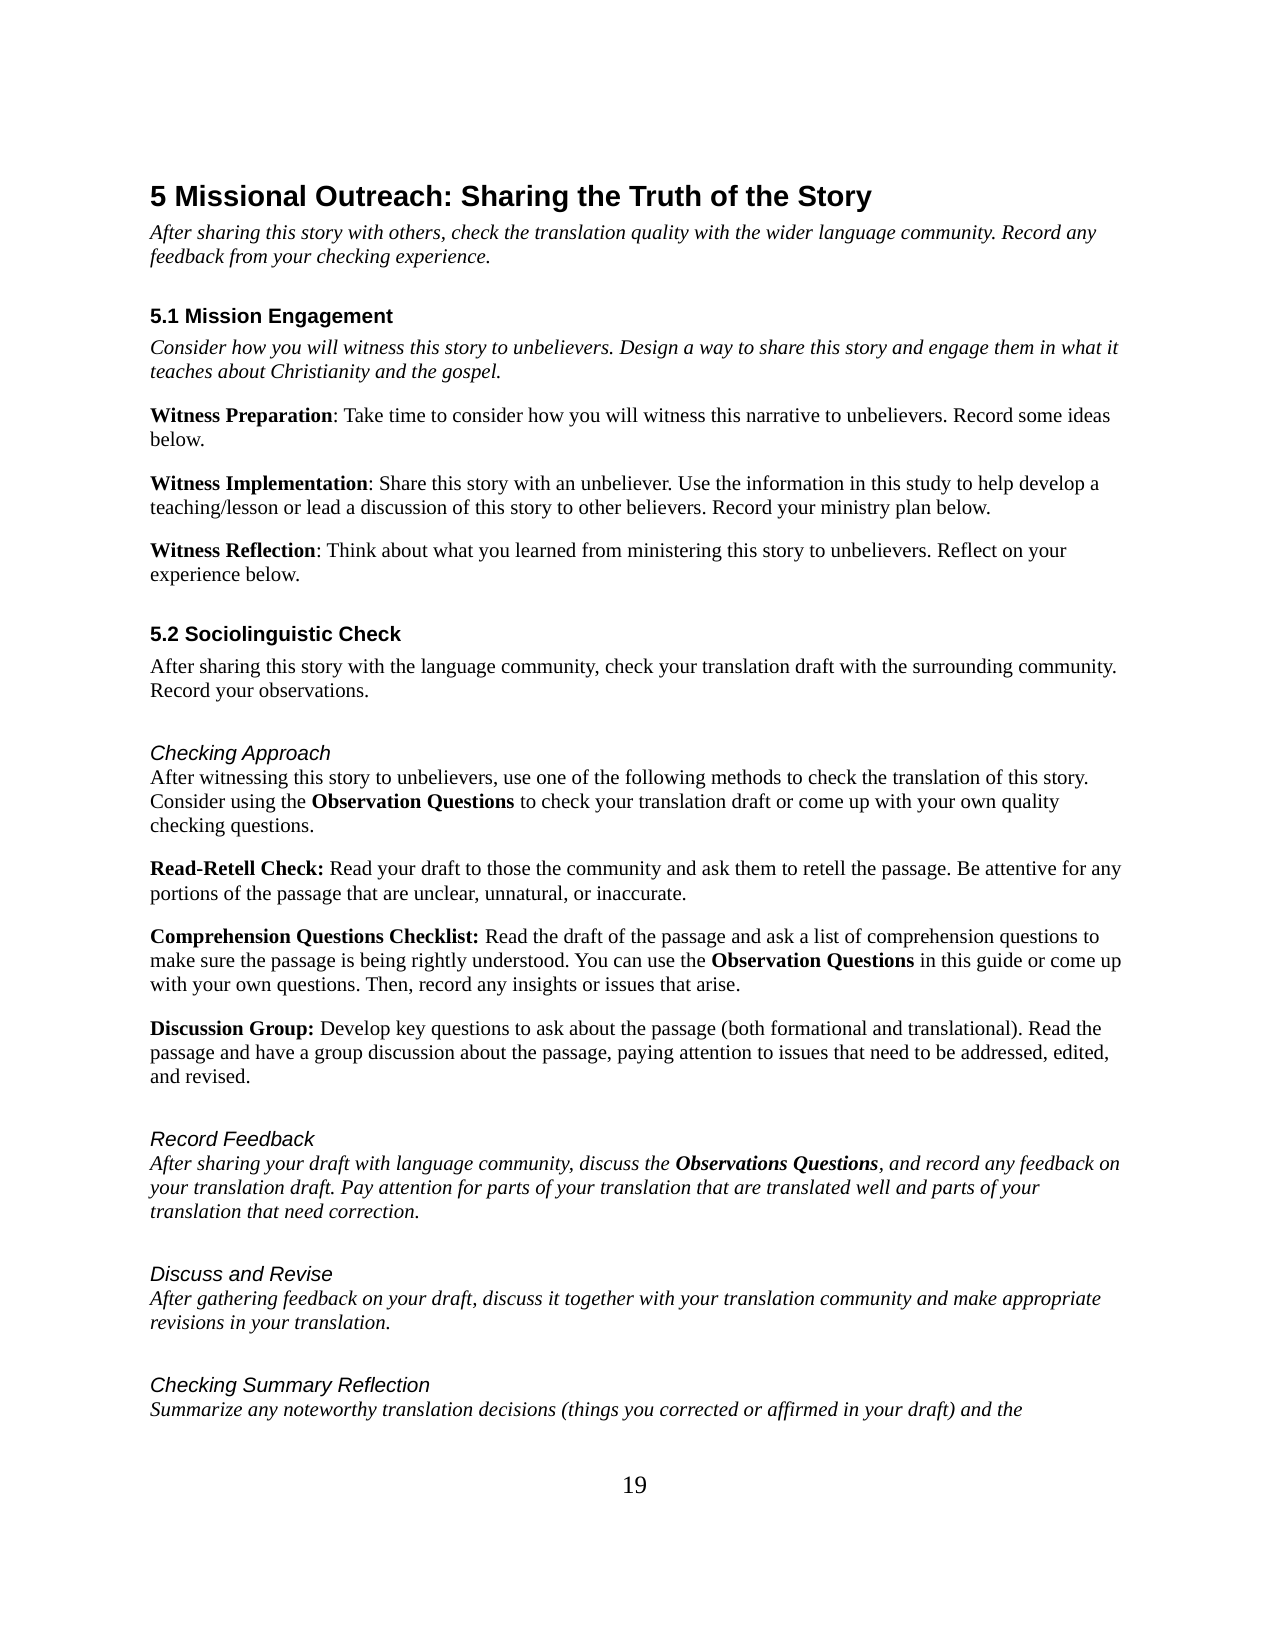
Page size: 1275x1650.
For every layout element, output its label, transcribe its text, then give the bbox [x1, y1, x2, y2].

subtitle Checking Approach [150, 741, 1125, 765]
text After sharing your draft with language community, discuss the Observations Questions, and record any feedback on your translation draft. Pay attention for parts of your translation that are translated well and parts of your translation that need correction. [150, 1151, 1125, 1223]
text After gathering feedback on your draft, discuss it together with your translation community and make appropriate revisions in your translation. [150, 1286, 1125, 1334]
subtitle Record Feedback [150, 1127, 1125, 1151]
subtitle 5.2 Sociolinguistic Check [150, 622, 1125, 646]
text After sharing this story with others, check the translation quality with the wider language community. Record any feedback from your checking experience. [150, 220, 1125, 268]
text After witnessing this story to unbelievers, use one of the following methods to check the translation of this story. Consider using the Observation Questions to check your translation draft or come up with your own quality checking questions. [150, 765, 1125, 837]
text Discussion Group: Develop key questions to ask about the passage (both formational and translational). Read the passage and have a group discussion about the passage, paying attention to issues that need to be addressed, edited, and revised. [150, 1016, 1125, 1088]
subtitle 5.1 Mission Engagement [150, 304, 1125, 328]
text After sharing this story with the language community, check your translation draft with the surrounding community. Record your observations. [150, 654, 1125, 702]
subtitle Checking Summary Reflection [150, 1373, 1125, 1397]
text Read-Retell Check: Read your draft to those the community and ask them to retell the passage. Be attentive for any portions of the passage that are unclear, unnatural, or inaccurate. [150, 856, 1125, 904]
text Witness Implementation: Share this story with an unbeliever. Use the information in this study to help develop a teaching/lesson or lead a discussion of this story to other believers. Record your ministry plan below. [150, 471, 1125, 519]
subtitle 5 Missional Outreach: Sharing the Truth of the Story [150, 179, 1125, 212]
text Witness Preparation: Take time to consider how you will witness this narrative to unbelievers. Record some ideas below. [150, 403, 1125, 451]
text Summarize any noteworthy translation decisions (things you corrected or affirmed in your draft) and the [150, 1397, 1125, 1421]
text Witness Reflection: Think about what you learned from ministering this story to unbelievers. Reflect on your experience below. [150, 538, 1125, 586]
text Consider how you will witness this story to unbelievers. Design a way to share this story and engage them in what it teaches about Christianity and the gospel. [150, 335, 1125, 383]
subtitle Discuss and Revise [150, 1262, 1125, 1286]
text Comprehension Questions Checklist: Read the draft of the passage and ask a list of comprehension questions to make sure the passage is being rightly understood. You can use the Observation Questions in this guide or come up with your own questions. Then, record any insights or issues that arise. [150, 924, 1125, 996]
